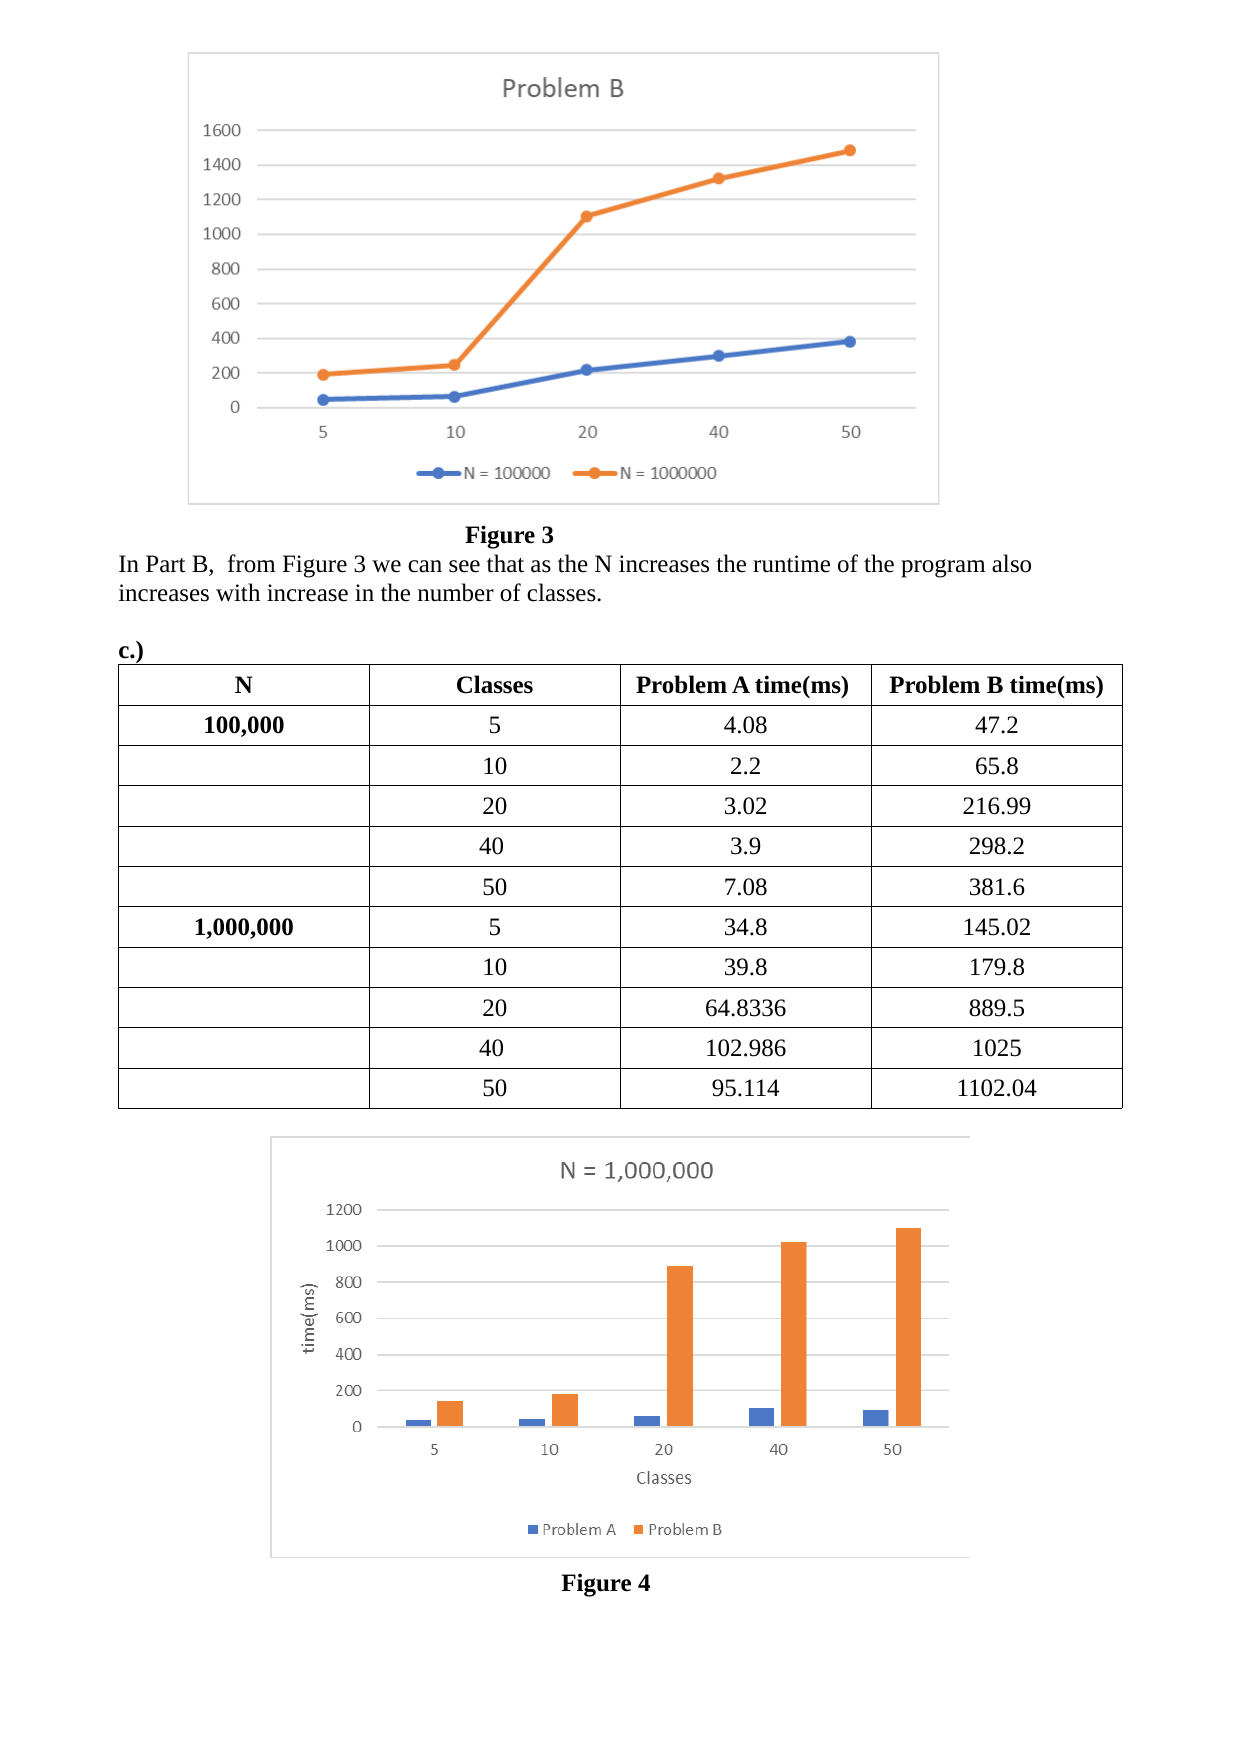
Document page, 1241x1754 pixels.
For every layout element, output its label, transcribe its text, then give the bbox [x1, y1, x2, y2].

table_cell [119, 867, 369, 906]
table_header Problem A time(ms) [621, 665, 871, 705]
table_cell [119, 1069, 369, 1108]
table_cell 889.5 [872, 988, 1122, 1027]
table_cell 20 [370, 988, 620, 1027]
table_header Classes [370, 665, 620, 705]
table_cell 5 [370, 706, 620, 745]
table_header N [119, 665, 369, 705]
table_cell 7.08 [621, 867, 871, 906]
table_cell 3.9 [621, 827, 871, 866]
table_cell 3.02 [621, 786, 871, 826]
table_cell 381.6 [872, 867, 1122, 906]
text In Part B, from Figure 3 we can see that as the N increases the runtime of the program also increases with increase in the number of classes. [118, 549, 1122, 607]
table_cell [119, 948, 369, 987]
table_cell 95.114 [621, 1069, 871, 1108]
table_cell 1102.04 [872, 1069, 1122, 1108]
table_cell 5 [370, 907, 620, 947]
table_cell 2.2 [621, 746, 871, 785]
table_cell 50 [370, 1069, 620, 1108]
table_cell [119, 746, 369, 785]
table_cell 216.99 [872, 786, 1122, 826]
table_cell 64.8336 [621, 988, 871, 1027]
table_cell 34.8 [621, 907, 871, 947]
table_cell 40 [370, 827, 620, 866]
table_cell 298.2 [872, 827, 1122, 866]
table_cell [119, 827, 369, 866]
picture [270, 1136, 970, 1558]
table_header Problem B time(ms) [872, 665, 1122, 705]
table_cell [119, 1028, 369, 1067]
table_cell 10 [370, 746, 620, 785]
table_cell 4.08 [621, 706, 871, 745]
picture [187, 52, 940, 505]
table_cell 10 [370, 948, 620, 987]
text Figure 3 [118, 521, 1122, 549]
table_cell 65.8 [872, 746, 1122, 785]
table_cell 47.2 [872, 706, 1122, 745]
table_cell 40 [370, 1028, 620, 1067]
text Figure 4 [118, 1568, 1122, 1597]
table_cell 39.8 [621, 948, 871, 987]
table_cell [119, 786, 369, 826]
table_cell 102.986 [621, 1028, 871, 1067]
table_cell 20 [370, 786, 620, 826]
text c.) [118, 636, 1122, 664]
table_cell [119, 988, 369, 1027]
table_cell 145.02 [872, 907, 1122, 947]
table_cell 100,000 [119, 706, 369, 745]
table_cell 1025 [872, 1028, 1122, 1067]
table_cell 1,000,000 [119, 907, 369, 947]
table_cell 179.8 [872, 948, 1122, 987]
table_cell 50 [370, 867, 620, 906]
